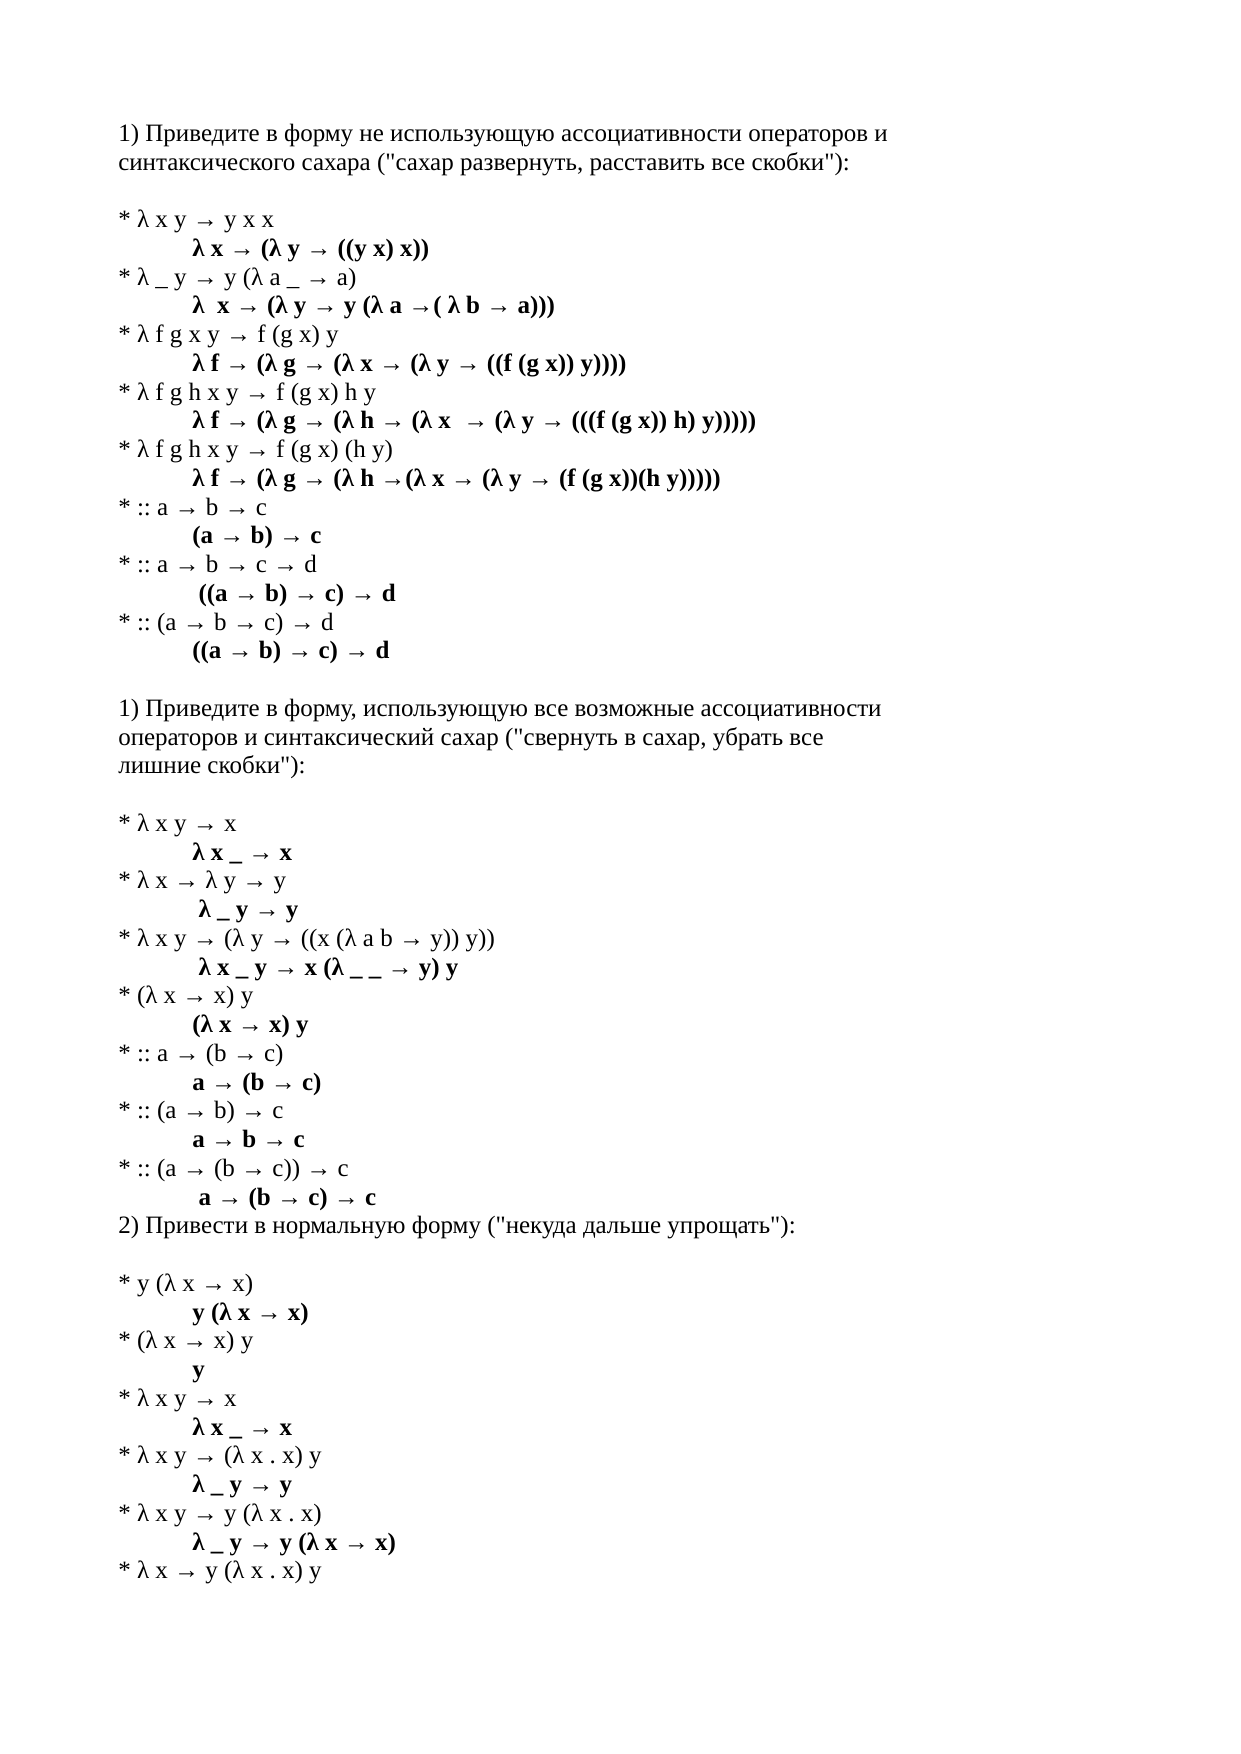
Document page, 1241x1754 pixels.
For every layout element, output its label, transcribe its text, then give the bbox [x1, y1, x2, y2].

text λ _ y → y (λ x → x) [118, 1527, 1122, 1556]
text a → (b → c) [118, 1067, 1122, 1096]
text λ x → (λ y → ((y x) x)) * λ _ y → y (λ a _ → a) [118, 233, 1122, 291]
text * λ x y → (λ y → ((x (λ a b → y)) y)) [118, 923, 1122, 952]
text (a → b) → c * :: a → b → c → d ((a → b) → c) → d [118, 521, 1122, 607]
text * :: a → (b → c) [118, 1038, 1122, 1067]
text * :: (a → (b → c)) → c a → (b → c) → c 2) Привести в нормальную форму ("некуда дальше упрощать"): * y (λ x → x) [118, 1153, 1122, 1297]
text * λ x → y (λ x . x) y [118, 1556, 1122, 1584]
text ((a → b) → c) → d 1) Приведите в форму, использующую все возможные ассоциативности операторов и синтаксический сахар ("свернуть в сахар, убрать все лишние скобки"): * λ x y → x [118, 636, 1122, 837]
text λ x _ y → x (λ _ _ → y) y [118, 952, 1122, 981]
text * λ f g h x y → f (g x) (h y) [118, 434, 1122, 463]
text a → b → c [118, 1124, 1122, 1153]
text λ _ y → y [118, 1469, 1122, 1498]
text * :: a → b → c [118, 492, 1122, 521]
text λ x → (λ y → y (λ a →( λ b → a))) * λ f g x y → f (g x) y λ f → (λ g → (λ x → (λ y → ((f (g x)) y)))) [118, 291, 1122, 377]
text * λ x y → y (λ x . x) [118, 1498, 1122, 1527]
text λ x _ → x * λ x → λ y → y λ _ y → y [118, 837, 1122, 923]
text * (λ x → x) y [118, 1326, 1122, 1354]
text * (λ x → x) y [118, 981, 1122, 1009]
text y [118, 1354, 1122, 1383]
text (λ x → x) y [118, 1009, 1122, 1038]
text * λ x y → x [118, 1383, 1122, 1412]
text y (λ x → x) [118, 1297, 1122, 1326]
text * :: (a → b → c) → d [118, 607, 1122, 636]
text * λ f g h x y → f (g x) h y [118, 377, 1122, 406]
text λ x _ → x [118, 1412, 1122, 1441]
text 1) Приведите в форму не использующую ассоциативности операторов и синтаксического сахара ("сахар развернуть, расставить все скобки"): * λ x y → y x x [118, 118, 1122, 233]
text λ f → (λ g → (λ h → (λ x → (λ y → (((f (g x)) h) y))))) [118, 406, 1122, 434]
text λ f → (λ g → (λ h →(λ x → (λ y → (f (g x))(h y))))) [118, 463, 1122, 492]
text * :: (a → b) → c [118, 1096, 1122, 1124]
text * λ x y → (λ x . x) y [118, 1441, 1122, 1469]
